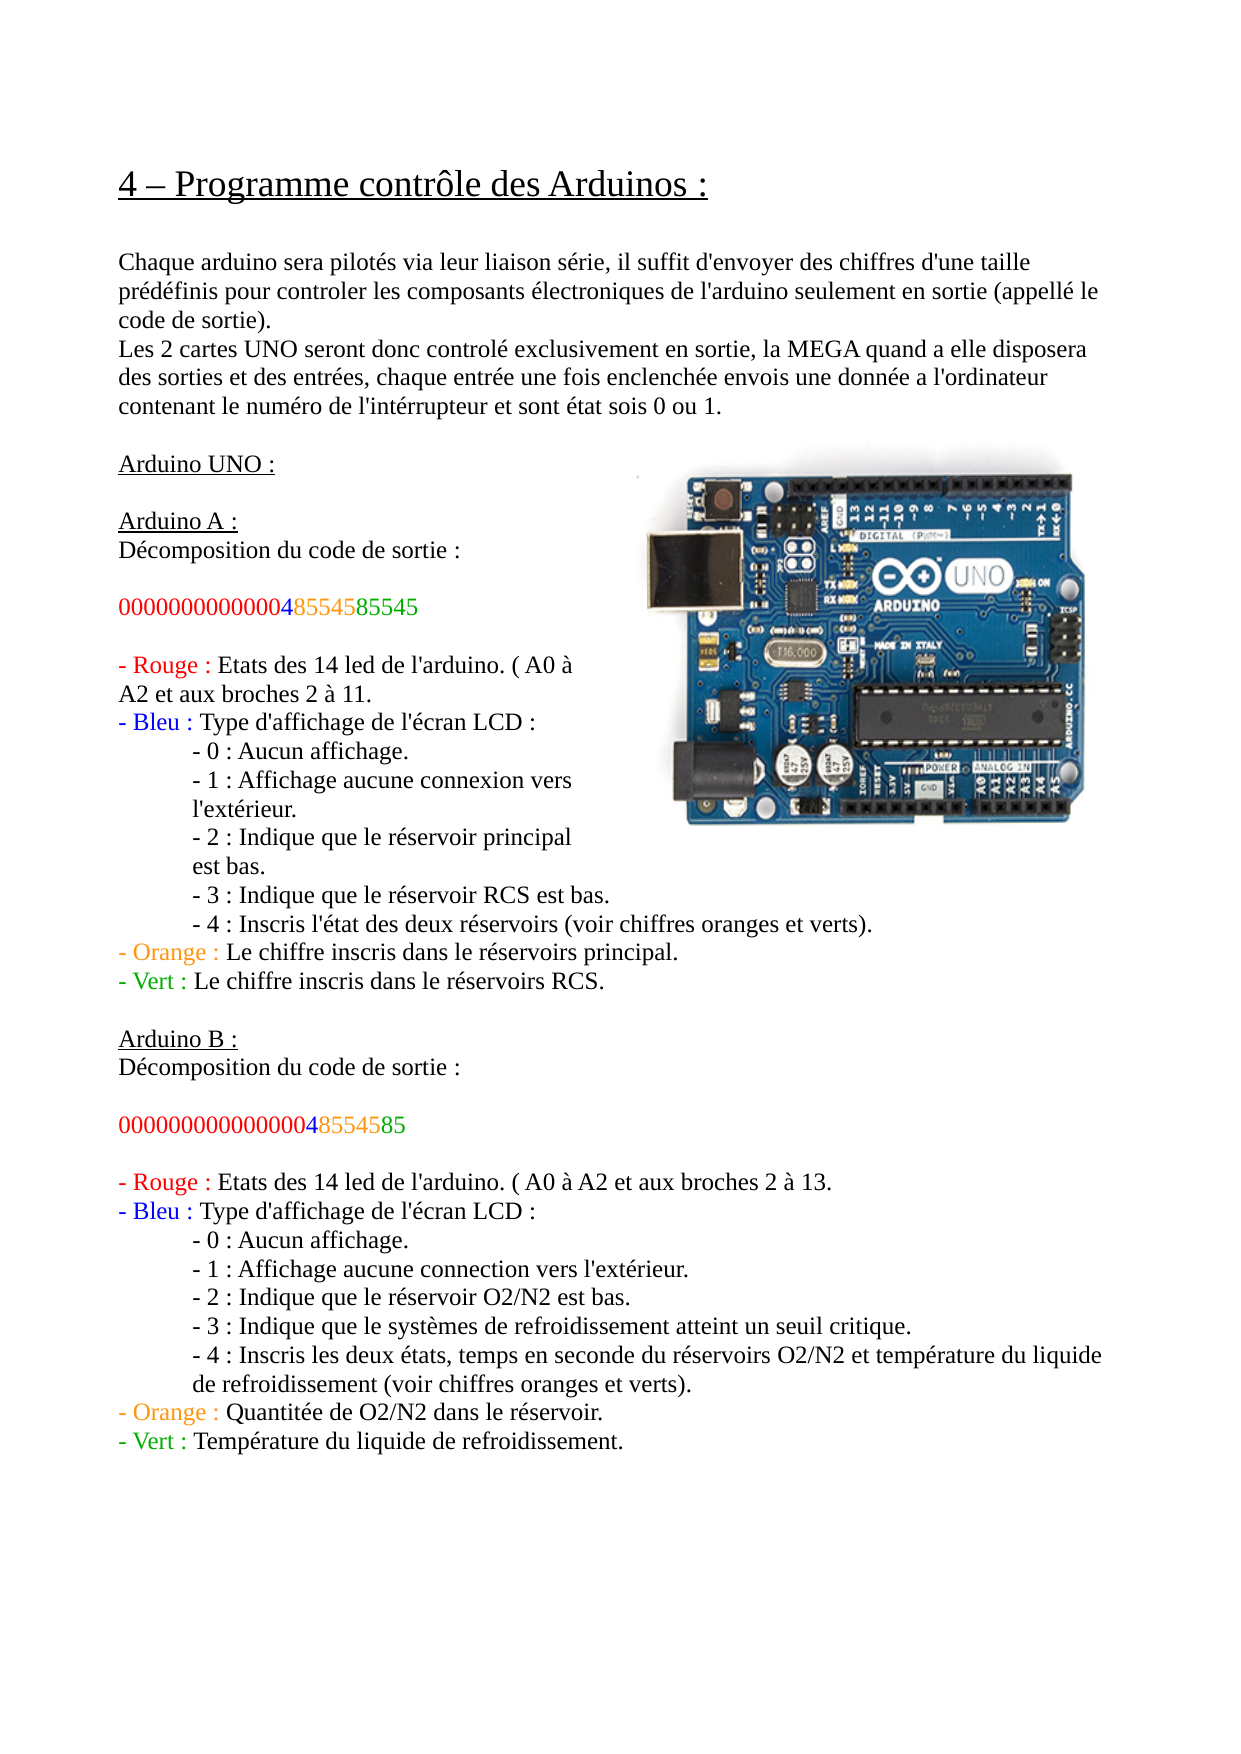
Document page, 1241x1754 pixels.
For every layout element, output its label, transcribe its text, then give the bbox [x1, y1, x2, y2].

text - Vert : Température du liquide de refroidissement. [118, 1426, 1122, 1455]
text - 3 : Indique que le réservoir RCS est bas. [118, 880, 1122, 909]
text 000000000000048554585545 [118, 592, 582, 621]
text - 0 : Aucun affichage. [118, 736, 582, 765]
text Chaque arduino sera pilotés via leur liaison série, il suffit d'envoyer des chiffres d'une taille prédéfinis pour controler les composants électroniques de l'arduino seulement en sortie (appellé le code de sortie). [118, 247, 1122, 334]
text - 1 : Affichage aucune connection vers l'extérieur. [118, 1254, 1122, 1282]
text - Orange : Le chiffre inscris dans le réservoirs principal. [118, 937, 1122, 966]
text Arduino UNO : [118, 449, 582, 477]
text - Bleu : Type d'affichage de l'écran LCD : [118, 707, 582, 736]
text - 1 : Affichage aucune connexion vers l'extérieur. [118, 765, 582, 822]
text - 4 : Inscris les deux états, temps en seconde du réservoirs O2/N2 et température du liquide de refroidissement (voir chiffres oranges et verts). [118, 1340, 1122, 1397]
text - Vert : Le chiffre inscris dans le réservoirs RCS. [118, 966, 1122, 995]
picture [582, 434, 1158, 862]
text - Bleu : Type d'affichage de l'écran LCD : [118, 1196, 1122, 1225]
text Les 2 cartes UNO seront donc controlé exclusivement en sortie, la MEGA quand a elle disposera des sorties et des entrées, chaque entrée une fois enclenchée envois une donnée a l'ordinateur contenant le numéro de l'intérrupteur et sont état sois 0 ou 1. [118, 334, 1122, 420]
text - 2 : Indique que le réservoir O2/N2 est bas. [118, 1282, 1122, 1311]
text Décomposition du code de sortie : [118, 1052, 1122, 1081]
text Décomposition du code de sortie : [118, 535, 582, 564]
text - 3 : Indique que le systèmes de refroidissement atteint un seuil critique. [118, 1311, 1122, 1340]
text - 4 : Inscris l'état des deux réservoirs (voir chiffres oranges et verts). [118, 909, 1122, 937]
text - 0 : Aucun affichage. [118, 1225, 1122, 1254]
text 4 – Programme contrôle des Arduinos : [118, 161, 1122, 204]
text - Rouge : Etats des 14 led de l'arduino. ( A0 à A2 et aux broches 2 à 11. [118, 650, 582, 707]
text - Rouge : Etats des 14 led de l'arduino. ( A0 à A2 et aux broches 2 à 13. [118, 1167, 1122, 1196]
text 00000000000000048554585 [118, 1110, 1122, 1139]
text - 2 : Indique que le réservoir principal est bas. [118, 822, 1122, 880]
text Arduino B : [118, 1024, 1122, 1052]
text - Orange : Quantitée de O2/N2 dans le réservoir. [118, 1397, 1122, 1426]
text Arduino A : [118, 506, 582, 535]
